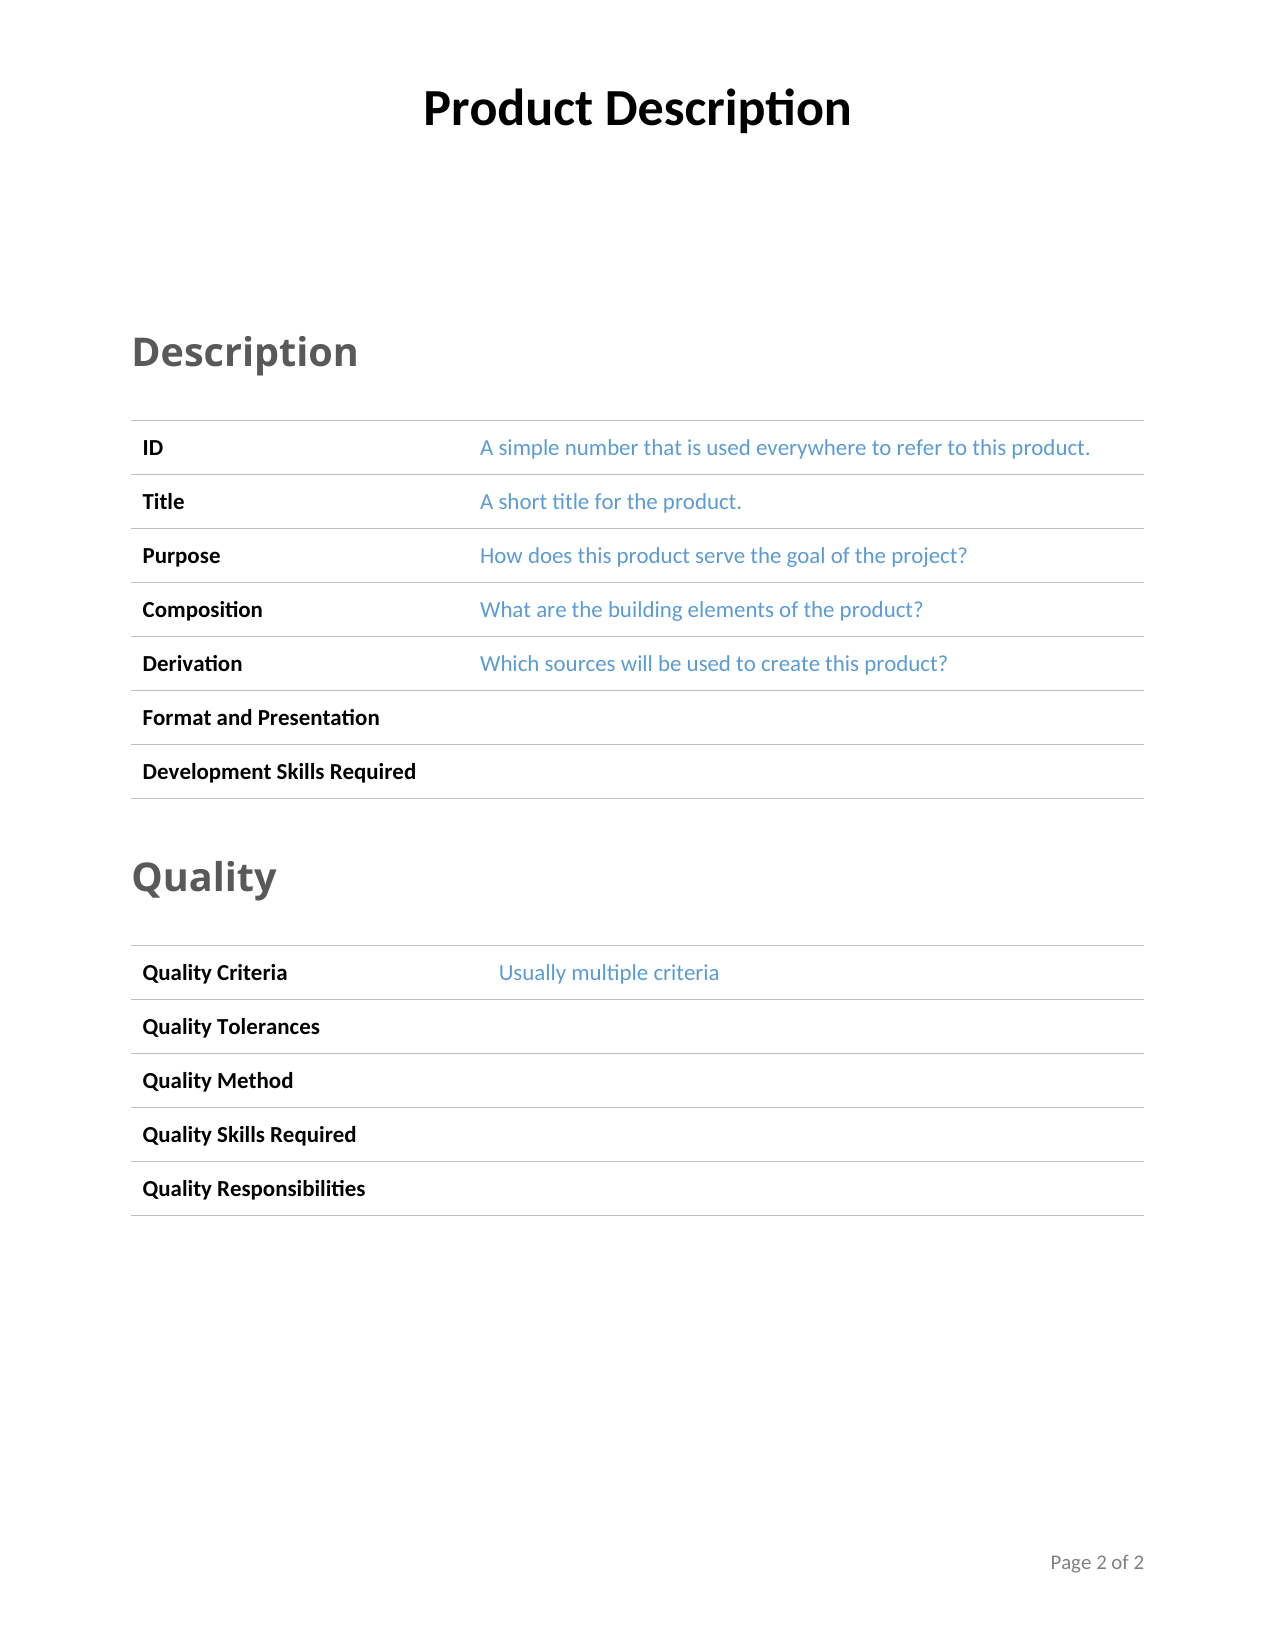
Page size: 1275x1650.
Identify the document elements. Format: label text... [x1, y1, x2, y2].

table_cell A short title for the product. [469, 475, 1144, 528]
table_cell Derivation [131, 637, 469, 690]
table_cell Quality Method [131, 1054, 487, 1107]
table_header Usually multiple criteria [487, 946, 1144, 999]
table_cell Title [131, 475, 469, 528]
table_header ID [131, 421, 469, 474]
table_cell Which sources will be used to create this product? [469, 637, 1144, 690]
table_cell What are the building elements of the product? [469, 583, 1144, 636]
table_cell Quality Tolerances [131, 1000, 487, 1053]
table_cell [487, 1054, 1144, 1107]
table_cell [487, 1000, 1144, 1053]
table_cell [469, 745, 1144, 798]
table_cell Composition [131, 583, 469, 636]
table_header A simple number that is used everywhere to refer to this product. [469, 421, 1144, 474]
table_cell [487, 1108, 1144, 1161]
table_cell [469, 691, 1144, 744]
table_header Quality Criteria [131, 946, 487, 999]
table_cell How does this product serve the goal of the project? [469, 529, 1144, 582]
table_cell Development Skills Required [131, 745, 469, 798]
subtitle Description [131, 324, 1144, 378]
table_cell Format and Presentation [131, 691, 469, 744]
table_cell Purpose [131, 529, 469, 582]
table_cell [487, 1162, 1144, 1215]
table_cell Quality Responsibilities [131, 1162, 487, 1215]
table_cell Quality Skills Required [131, 1108, 487, 1161]
subtitle Quality [131, 849, 1144, 903]
